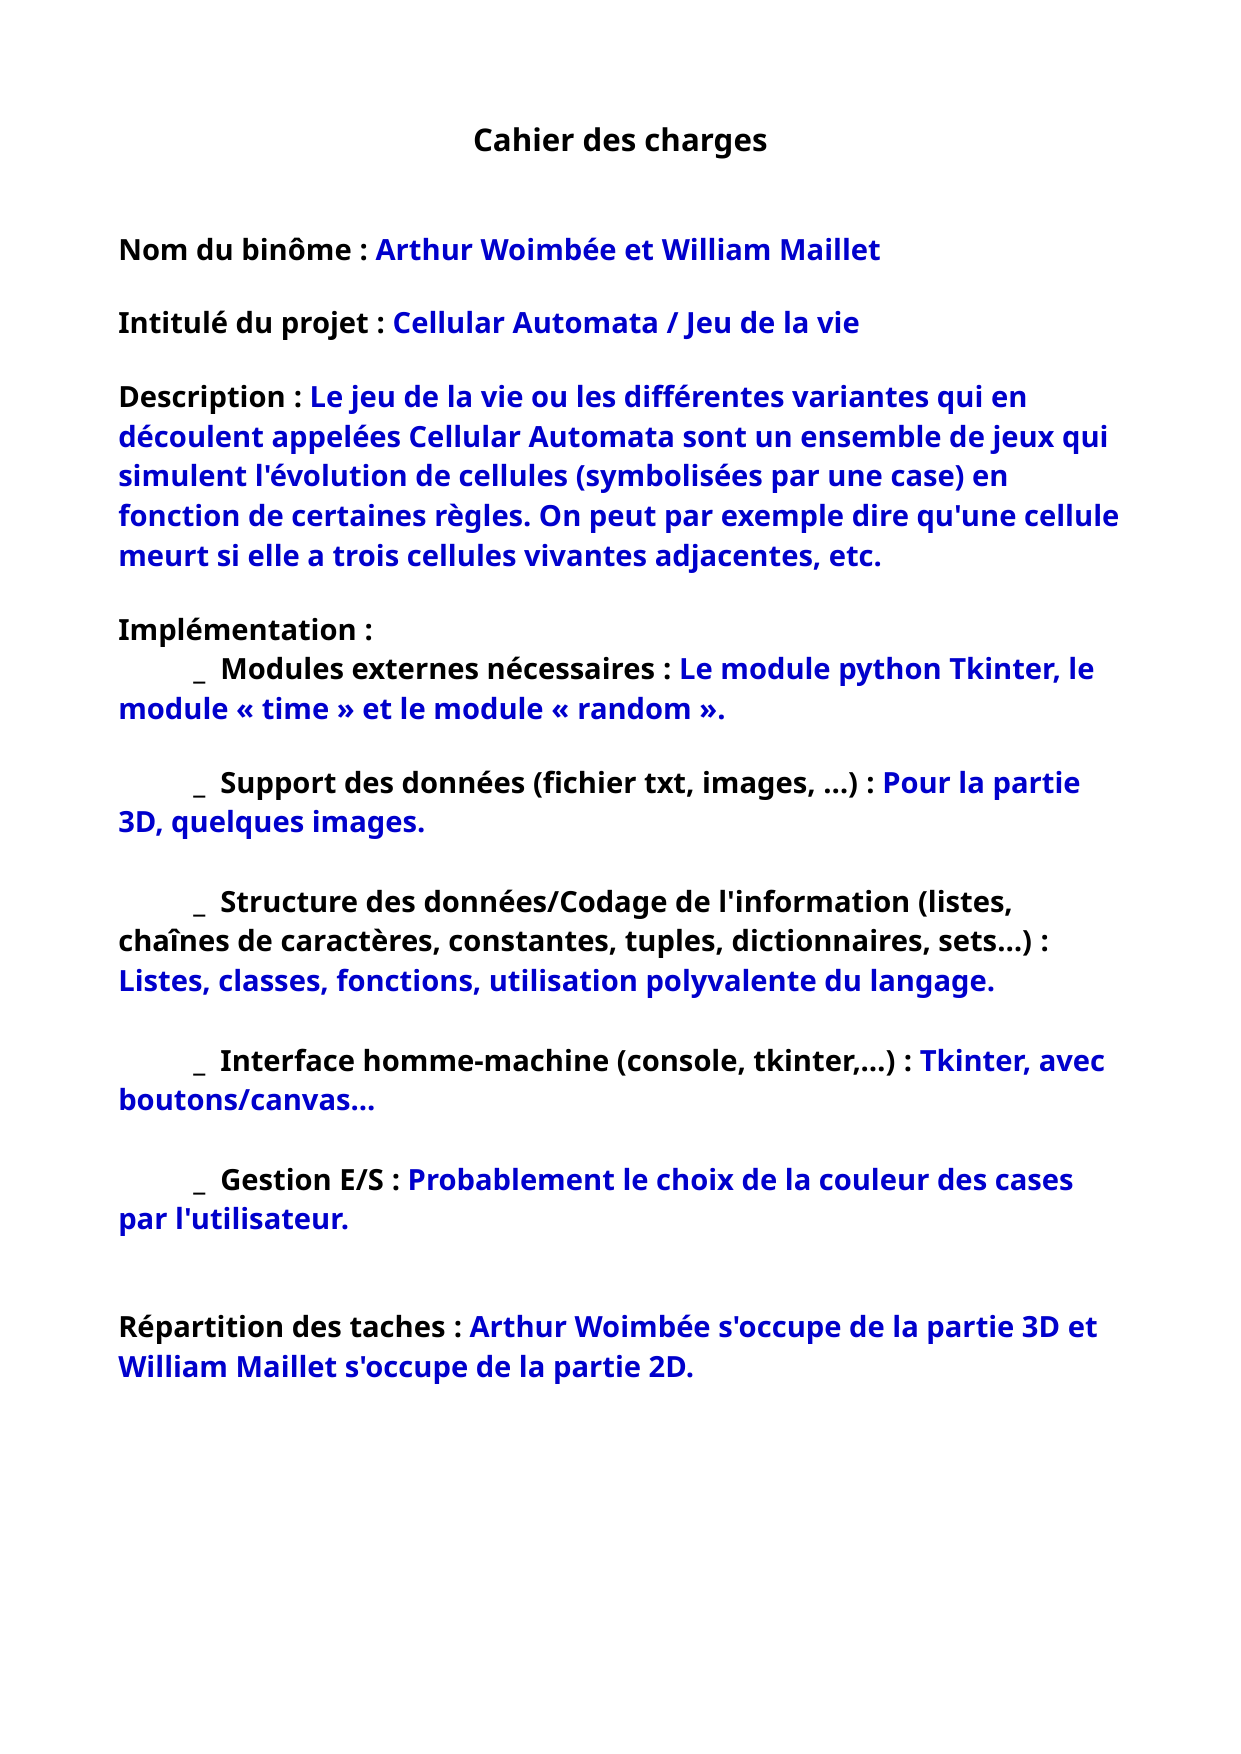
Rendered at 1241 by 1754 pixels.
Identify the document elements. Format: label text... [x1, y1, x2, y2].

text _ Interface homme-machine (console, tkinter,…) : Tkinter, avec boutons/canvas... [118, 1040, 1122, 1119]
text Intitulé du projet : Cellular Automata / Jeu de la vie [118, 303, 1122, 342]
text Cahier des charges [118, 118, 1122, 161]
text _ Gestion E/S : Probablement le choix de la couleur des cases par l'utilisateur. [118, 1159, 1122, 1238]
text Nom du binôme : Arthur Woimbée et William Maillet [118, 229, 1122, 268]
text _ Structure des données/Codage de l'information (listes, chaînes de caractères, constantes, tuples, dictionnaires, sets…) : Listes, classes, fonctions, utilisation polyvalente du langage. [118, 881, 1122, 1000]
text Implémentation : [118, 609, 1122, 648]
text _ Modules externes nécessaires : Le module python Tkinter, le module « time » et le module « random ». [118, 648, 1122, 728]
text Description : Le jeu de la vie ou les différentes variantes qui en découlent appelées Cellular Automata sont un ensemble de jeux qui simulent l'évolution de cellules (symbolisées par une case) en fonction de certaines règles. On peut par exemple dire qu'une cellule meurt si elle a trois cellules vivantes adjacentes, etc. [118, 376, 1122, 575]
text _ Support des données (fichier txt, images, …) : Pour la partie 3D, quelques images. [118, 762, 1122, 841]
text Répartition des taches : Arthur Woimbée s'occupe de la partie 3D et William Maillet s'occupe de la partie 2D. [118, 1306, 1122, 1386]
